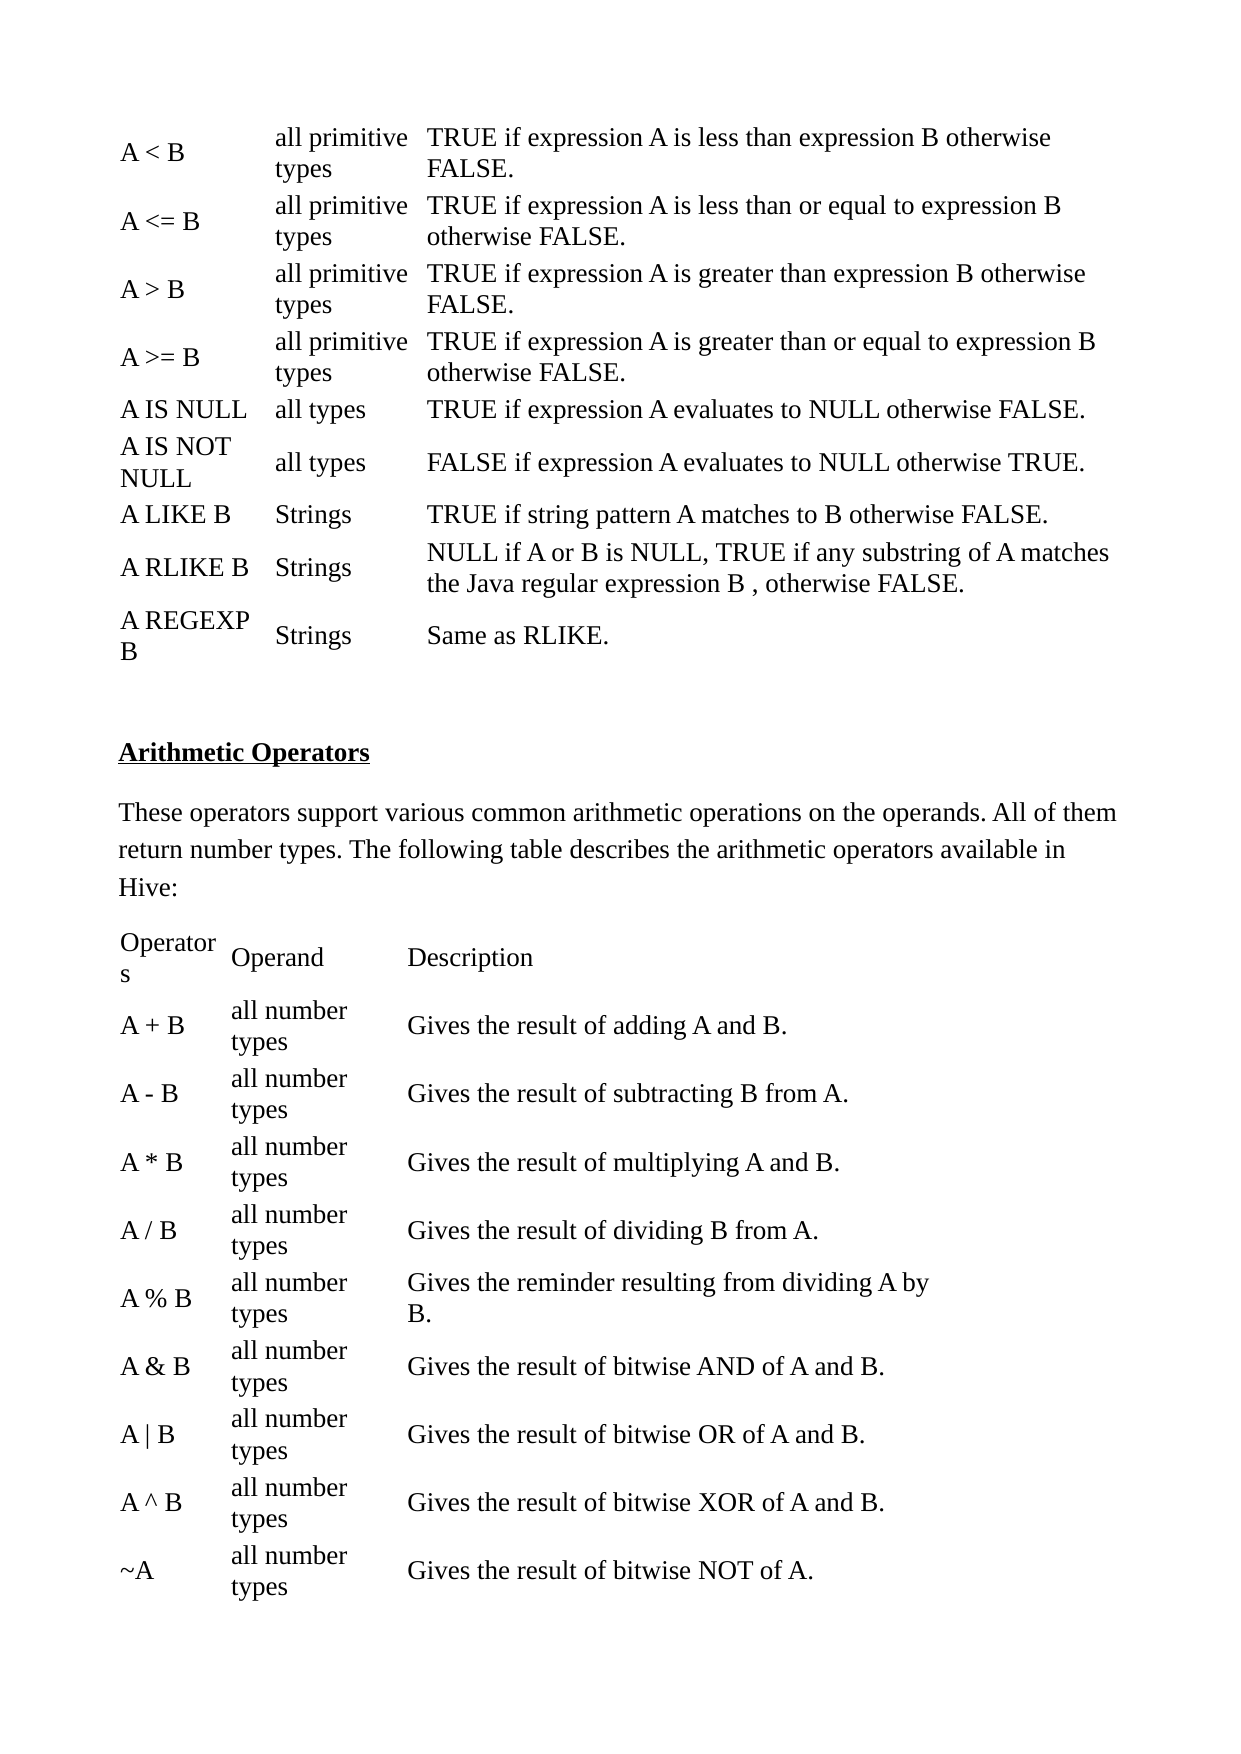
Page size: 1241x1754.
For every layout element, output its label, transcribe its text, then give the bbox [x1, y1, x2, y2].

table_cell A REGEXP B [117, 601, 272, 669]
table_cell TRUE if expression A evaluates to NULL otherwise FALSE. [424, 391, 1121, 428]
table_cell TRUE if expression A is less than expression B otherwise FALSE. [424, 118, 1121, 186]
table_cell A - B [117, 1059, 228, 1127]
table_cell A ^ B [117, 1468, 228, 1536]
table_cell all primitive types [272, 118, 424, 186]
table_cell A > B [117, 254, 272, 322]
table_cell A IS NULL [117, 391, 272, 428]
table_cell Gives the result of subtracting B from A. [404, 1059, 933, 1127]
table_cell Gives the result of bitwise OR of A and B. [404, 1400, 933, 1468]
table_cell A / B [117, 1195, 228, 1263]
table_header Operand [228, 923, 404, 991]
subtitle Arithmetic Operators [118, 736, 1122, 767]
table_cell Gives the result of multiplying A and B. [404, 1127, 933, 1195]
table_cell all number types [228, 991, 404, 1059]
table_cell TRUE if expression A is greater than or equal to expression B otherwise FALSE. [424, 323, 1121, 391]
table_cell all types [272, 428, 424, 496]
table_cell all primitive types [272, 323, 424, 391]
table_cell all number types [228, 1332, 404, 1400]
table_cell Gives the result of bitwise XOR of A and B. [404, 1468, 933, 1536]
table_cell Strings [272, 496, 424, 533]
table_cell Gives the reminder resulting from dividing A by B. [404, 1264, 933, 1332]
table_cell TRUE if expression A is less than or equal to expression B otherwise FALSE. [424, 186, 1121, 254]
table_cell all number types [228, 1127, 404, 1195]
table_cell Gives the result of adding A and B. [404, 991, 933, 1059]
table_cell all types [272, 391, 424, 428]
table_cell A & B [117, 1332, 228, 1400]
table_cell all number types [228, 1468, 404, 1536]
table_header Operators [117, 923, 228, 991]
table_cell FALSE if expression A evaluates to NULL otherwise TRUE. [424, 428, 1121, 496]
table_cell A < B [117, 118, 272, 186]
table_cell Gives the result of bitwise NOT of A. [404, 1536, 933, 1604]
table_cell A + B [117, 991, 228, 1059]
table_cell Same as RLIKE. [424, 601, 1121, 669]
table_cell all number types [228, 1059, 404, 1127]
table_cell all number types [228, 1400, 404, 1468]
table_cell Gives the result of bitwise AND of A and B. [404, 1332, 933, 1400]
table_cell A <= B [117, 186, 272, 254]
table_cell ~A [117, 1536, 228, 1604]
table_cell A * B [117, 1127, 228, 1195]
table_cell A RLIKE B [117, 533, 272, 601]
table_cell all primitive types [272, 254, 424, 322]
table_header Description [404, 923, 933, 991]
table_cell A | B [117, 1400, 228, 1468]
text These operators support various common arithmetic operations on the operands. All of them return number types. The following table describes the arithmetic operators available in Hive: [118, 796, 1122, 902]
table_cell A LIKE B [117, 496, 272, 533]
table_cell A IS NOT NULL [117, 428, 272, 496]
table_cell NULL if A or B is NULL, TRUE if any substring of A matches the Java regular expression B , otherwise FALSE. [424, 533, 1121, 601]
table_cell all number types [228, 1536, 404, 1604]
table_cell A >= B [117, 323, 272, 391]
table_cell TRUE if expression A is greater than expression B otherwise FALSE. [424, 254, 1121, 322]
table_cell all primitive types [272, 186, 424, 254]
table_cell A % B [117, 1264, 228, 1332]
table_cell Strings [272, 533, 424, 601]
table_cell Gives the result of dividing B from A. [404, 1195, 933, 1263]
table_cell all number types [228, 1264, 404, 1332]
table_cell all number types [228, 1195, 404, 1263]
table_cell Strings [272, 601, 424, 669]
table_cell TRUE if string pattern A matches to B otherwise FALSE. [424, 496, 1121, 533]
